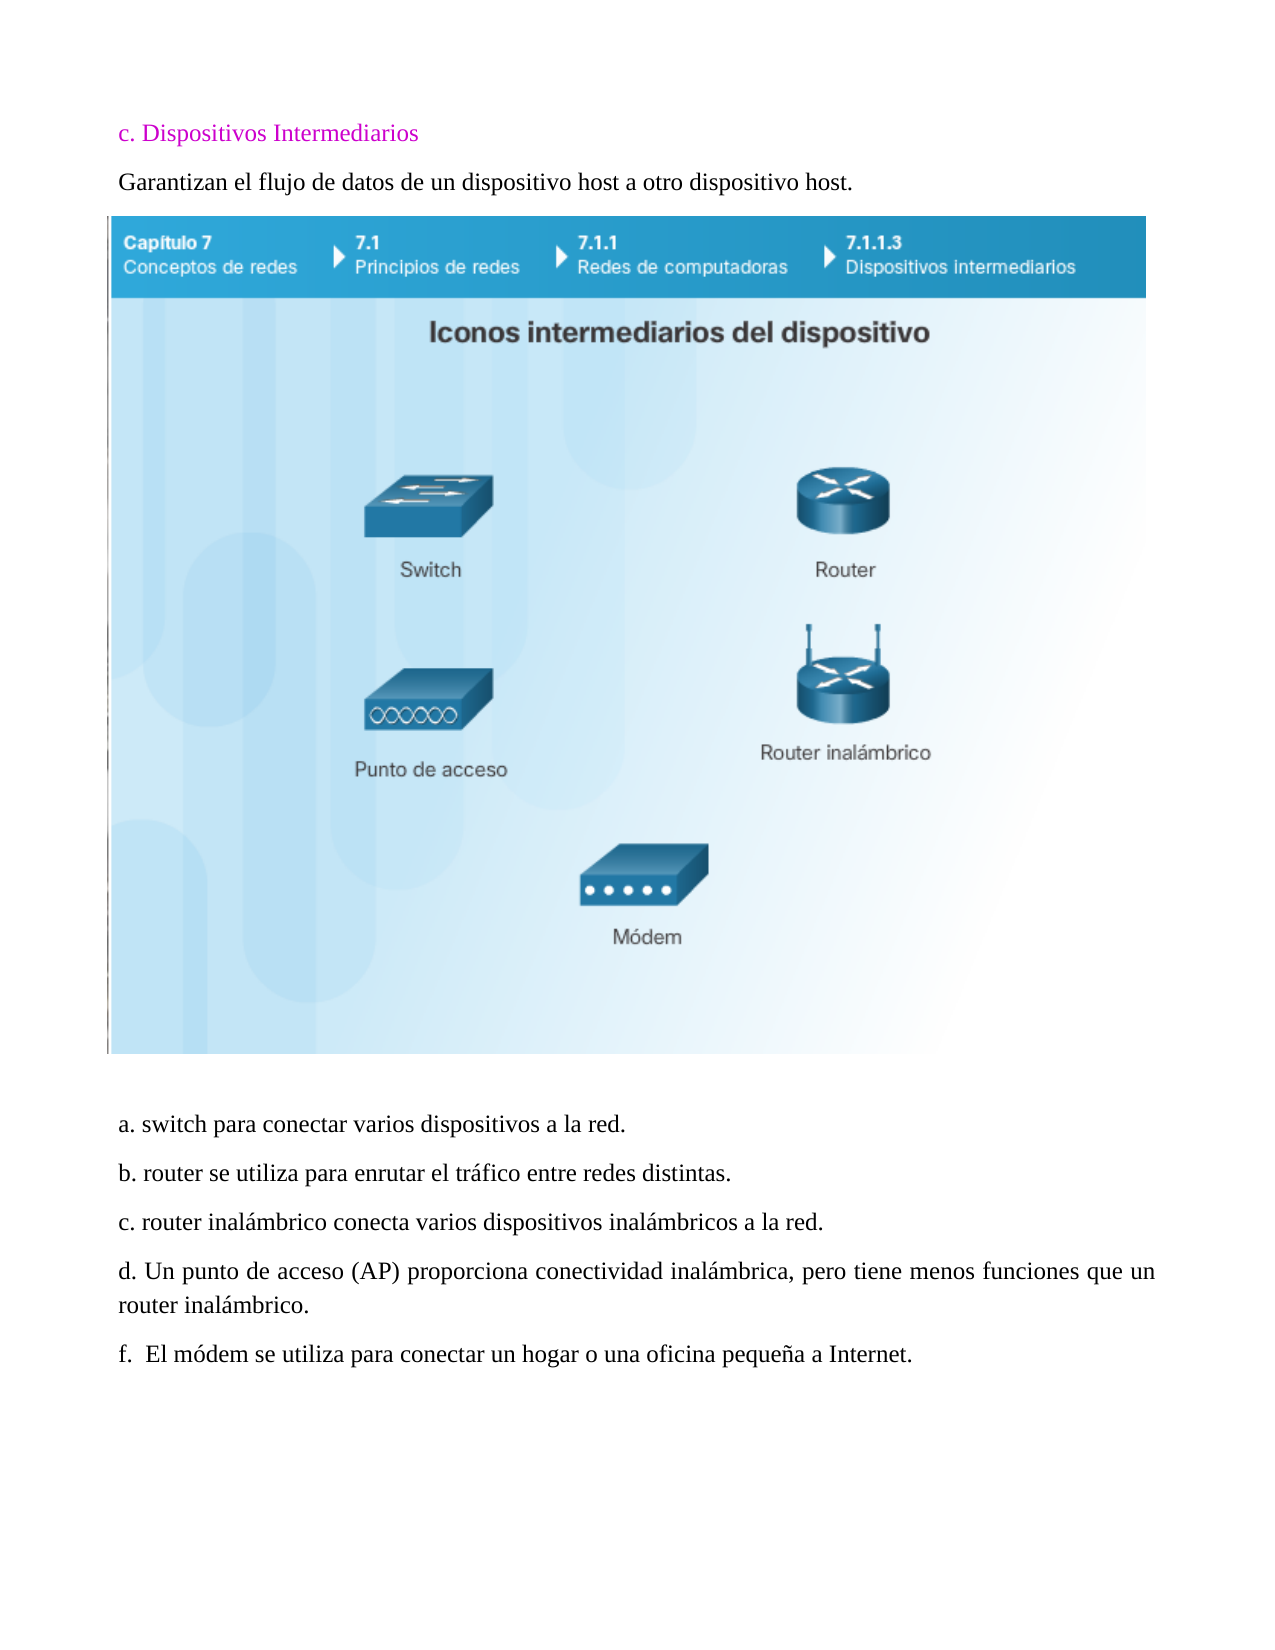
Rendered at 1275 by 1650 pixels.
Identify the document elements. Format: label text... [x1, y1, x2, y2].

picture [107, 216, 1146, 1054]
text a. switch para conectar varios dispositivos a la red. [118, 1109, 1157, 1137]
text Garantizan el flujo de datos de un dispositivo host a otro dispositivo host. [118, 167, 1157, 196]
text f. El módem se utiliza para conectar un hogar o una oficina pequeña a Internet. [118, 1339, 1157, 1368]
text d. Un punto de acceso (AP) proporciona conectividad inalámbrica, pero tiene menos funciones que un router inalámbrico. [118, 1256, 1157, 1319]
text b. router se utiliza para enrutar el tráfico entre redes distintas. [118, 1158, 1157, 1186]
text c. router inalámbrico conecta varios dispositivos inalámbricos a la red. [118, 1207, 1157, 1236]
text c. Dispositivos Intermediarios [118, 118, 1157, 147]
